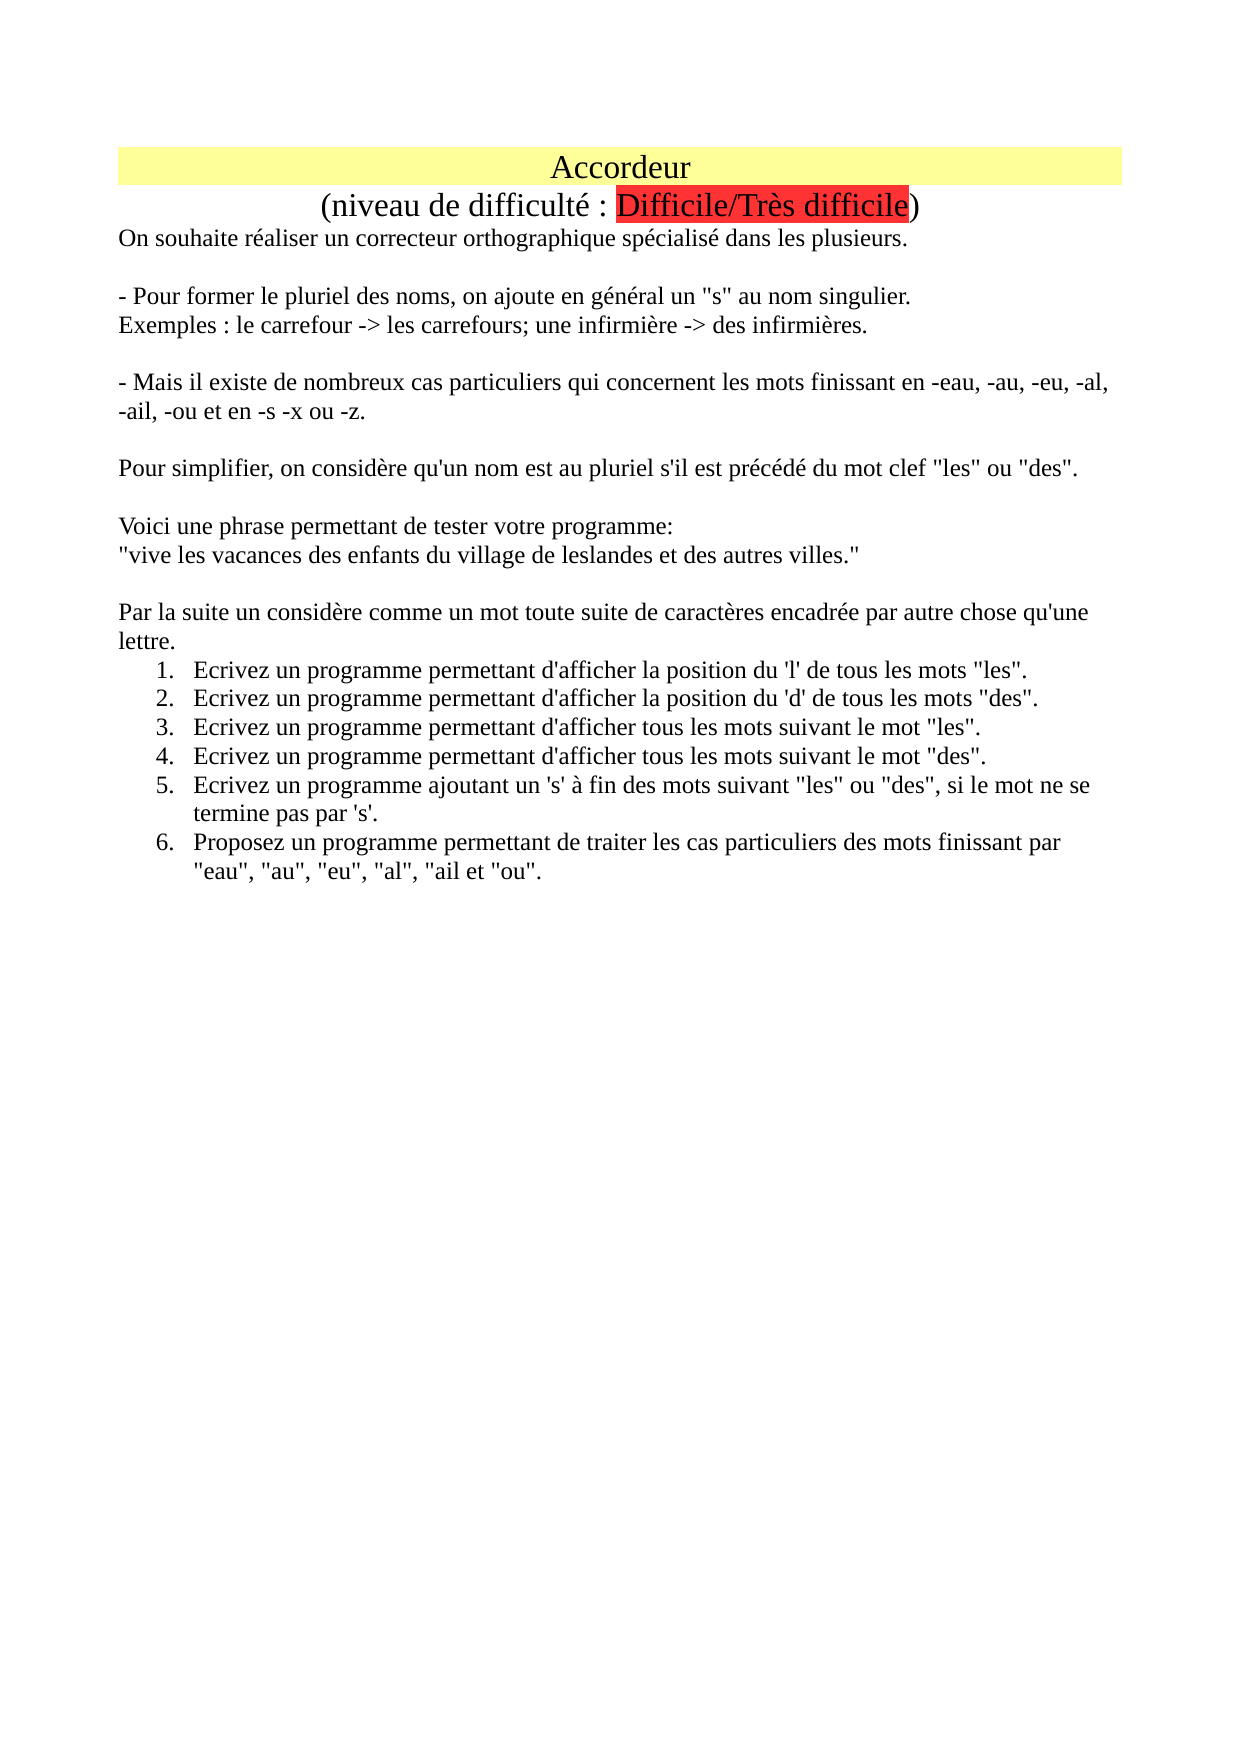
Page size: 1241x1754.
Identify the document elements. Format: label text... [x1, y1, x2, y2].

list Ecrivez un programme permettant d'afficher tous les mots suivant le mot "les". [156, 712, 1122, 741]
list Ecrivez un programme permettant d'afficher la position du 'd' de tous les mots "des". [156, 683, 1122, 712]
text Exemples : le carrefour -> les carrefours; une infirmière -> des infirmières. [118, 310, 1122, 338]
text Voici une phrase permettant de tester votre programme: [118, 511, 1122, 540]
text "vive les vacances des enfants du village de leslandes et des autres villes." [118, 540, 1122, 568]
list Ecrivez un programme permettant d'afficher la position du 'l' de tous les mots "les". [156, 655, 1122, 683]
text (niveau de difficulté : Difficile/Très difficile) [118, 185, 1122, 223]
text Accordeur [118, 147, 1122, 185]
text - Mais il existe de nombreux cas particuliers qui concernent les mots finissant en -eau, -au, -eu, -al, -ail, -ou et en -s -x ou -z. [118, 367, 1122, 425]
text Par la suite un considère comme un mot toute suite de caractères encadrée par autre chose qu'une lettre. [118, 597, 1122, 655]
list Proposez un programme permettant de traiter les cas particuliers des mots finissant par "eau", "au", "eu", "al", "ail et "ou". [156, 827, 1122, 885]
text - Pour former le pluriel des noms, on ajoute en général un "s" au nom singulier. [118, 281, 1122, 310]
text On souhaite réaliser un correcteur orthographique spécialisé dans les plusieurs. [118, 223, 1122, 252]
text Pour simplifier, on considère qu'un nom est au pluriel s'il est précédé du mot clef "les" ou "des". [118, 453, 1122, 482]
list Ecrivez un programme ajoutant un 's' à fin des mots suivant "les" ou "des", si le mot ne se termine pas par 's'. [156, 770, 1122, 827]
list Ecrivez un programme permettant d'afficher tous les mots suivant le mot "des". [156, 741, 1122, 770]
